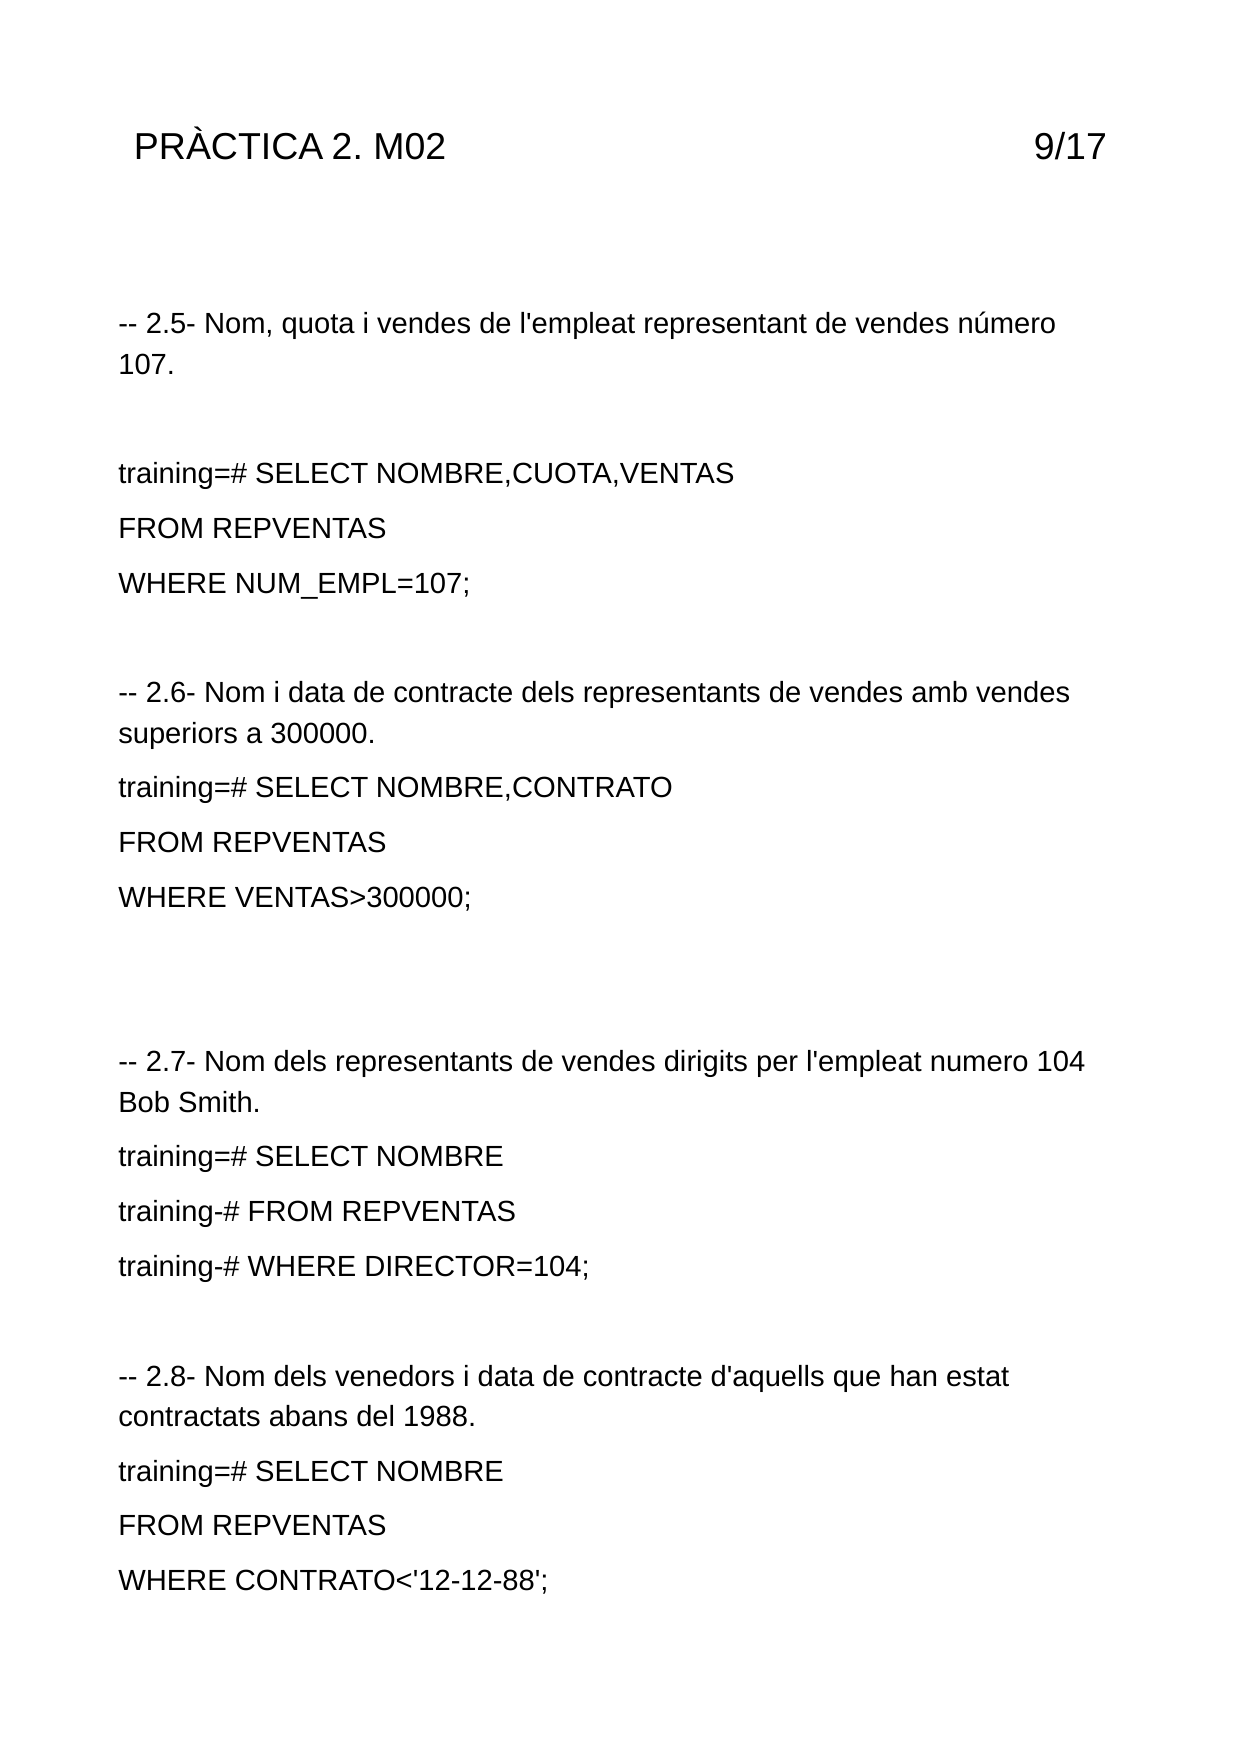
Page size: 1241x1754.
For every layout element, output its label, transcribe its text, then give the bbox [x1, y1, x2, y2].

text training=# SELECT NOMBRE [118, 1139, 1122, 1173]
text training=# SELECT NOMBRE,CUOTA,VENTAS [118, 456, 1122, 490]
text -- 2.5- Nom, quota i vendes de l'empleat representant de vendes número 107. [118, 307, 1122, 380]
text FROM REPVENTAS [118, 1508, 1122, 1542]
text FROM REPVENTAS [118, 511, 1122, 545]
text WHERE NUM_EMPL=107; [118, 566, 1122, 599]
text FROM REPVENTAS [118, 825, 1122, 859]
text -- 2.8- Nom dels venedors i data de contracte d'aquells que han estat contractats abans del 1988. [118, 1359, 1122, 1432]
text -- 2.6- Nom i data de contracte dels representants de vendes amb vendes superiors a 300000. [118, 676, 1122, 749]
text training-# FROM REPVENTAS [118, 1194, 1122, 1228]
text training=# SELECT NOMBRE [118, 1454, 1122, 1487]
text training=# SELECT NOMBRE,CONTRATO [118, 771, 1122, 804]
text WHERE VENTAS>300000; [118, 880, 1122, 914]
text training-# WHERE DIRECTOR=104; [118, 1249, 1122, 1283]
text -- 2.7- Nom dels representants de vendes dirigits per l'empleat numero 104 Bob Smith. [118, 1044, 1122, 1118]
text WHERE CONTRATO<'12-12-88'; [118, 1563, 1122, 1597]
